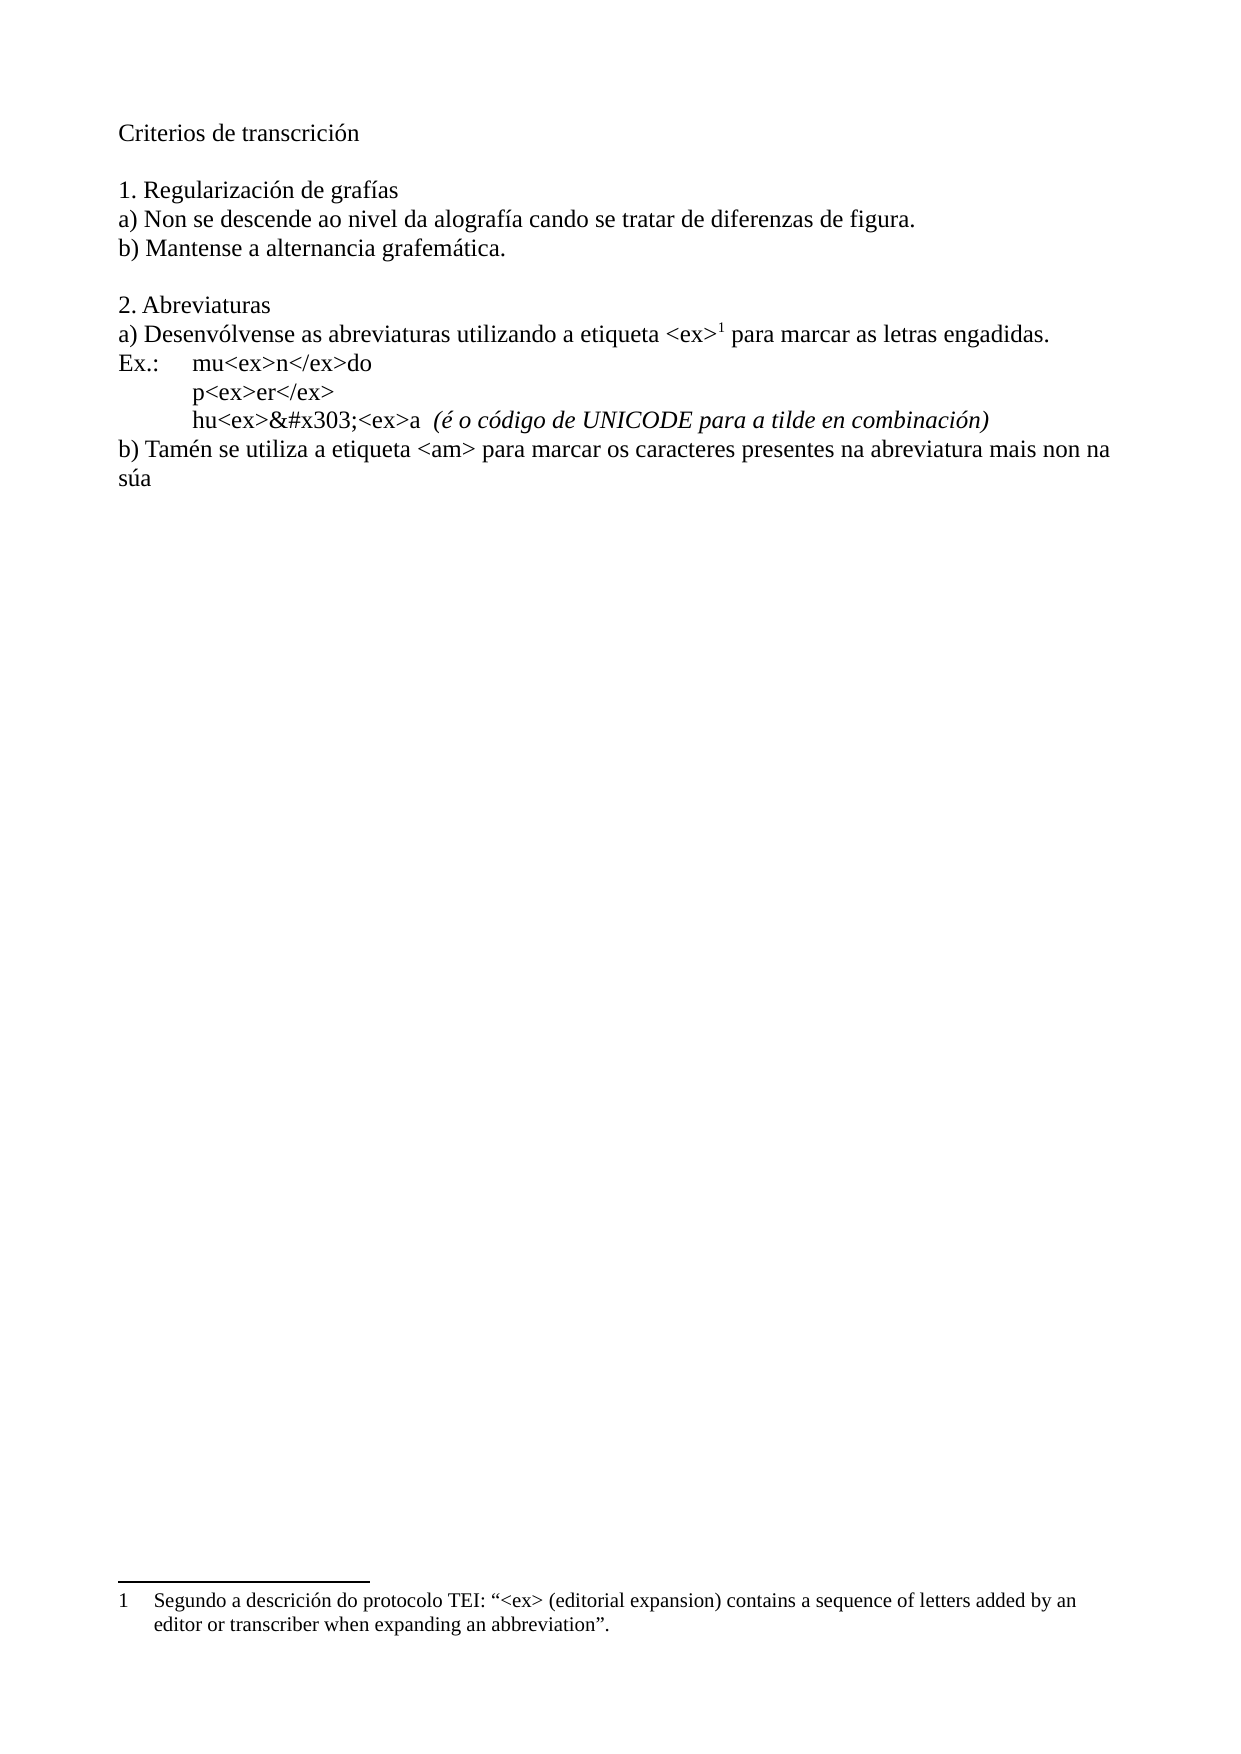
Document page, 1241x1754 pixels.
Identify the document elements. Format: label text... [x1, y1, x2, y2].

text 1. Regularización de grafías [118, 176, 1122, 204]
text Ex.: mu<ex>n</ex>do [118, 348, 1122, 377]
text b) Mantense a alternancia grafemática. [118, 233, 1122, 262]
text b) Tamén se utiliza a etiqueta <am> para marcar os caracteres presentes na abreviatura mais non na súa [118, 434, 1122, 492]
text Segundo a descrición do protocolo TEI: “<ex> (editorial expansion) contains a sequence of letters added by an editor or transcriber when expanding an abbreviation”. [118, 1588, 1122, 1636]
text 2. Abreviaturas [118, 291, 1122, 319]
text a) Non se descende ao nivel da alografía cando se tratar de diferenzas de figura. [118, 204, 1122, 233]
text a) Desenvólvense as abreviaturas utilizando a etiqueta <ex> para marcar as letras engadidas. [118, 319, 1122, 348]
text hu<ex>&#x303;<ex>a (é o código de UNICODE para a tilde en combinación) [118, 406, 1122, 434]
text p<ex>er</ex> [118, 377, 1122, 406]
text Criterios de transcrición [118, 118, 1122, 147]
